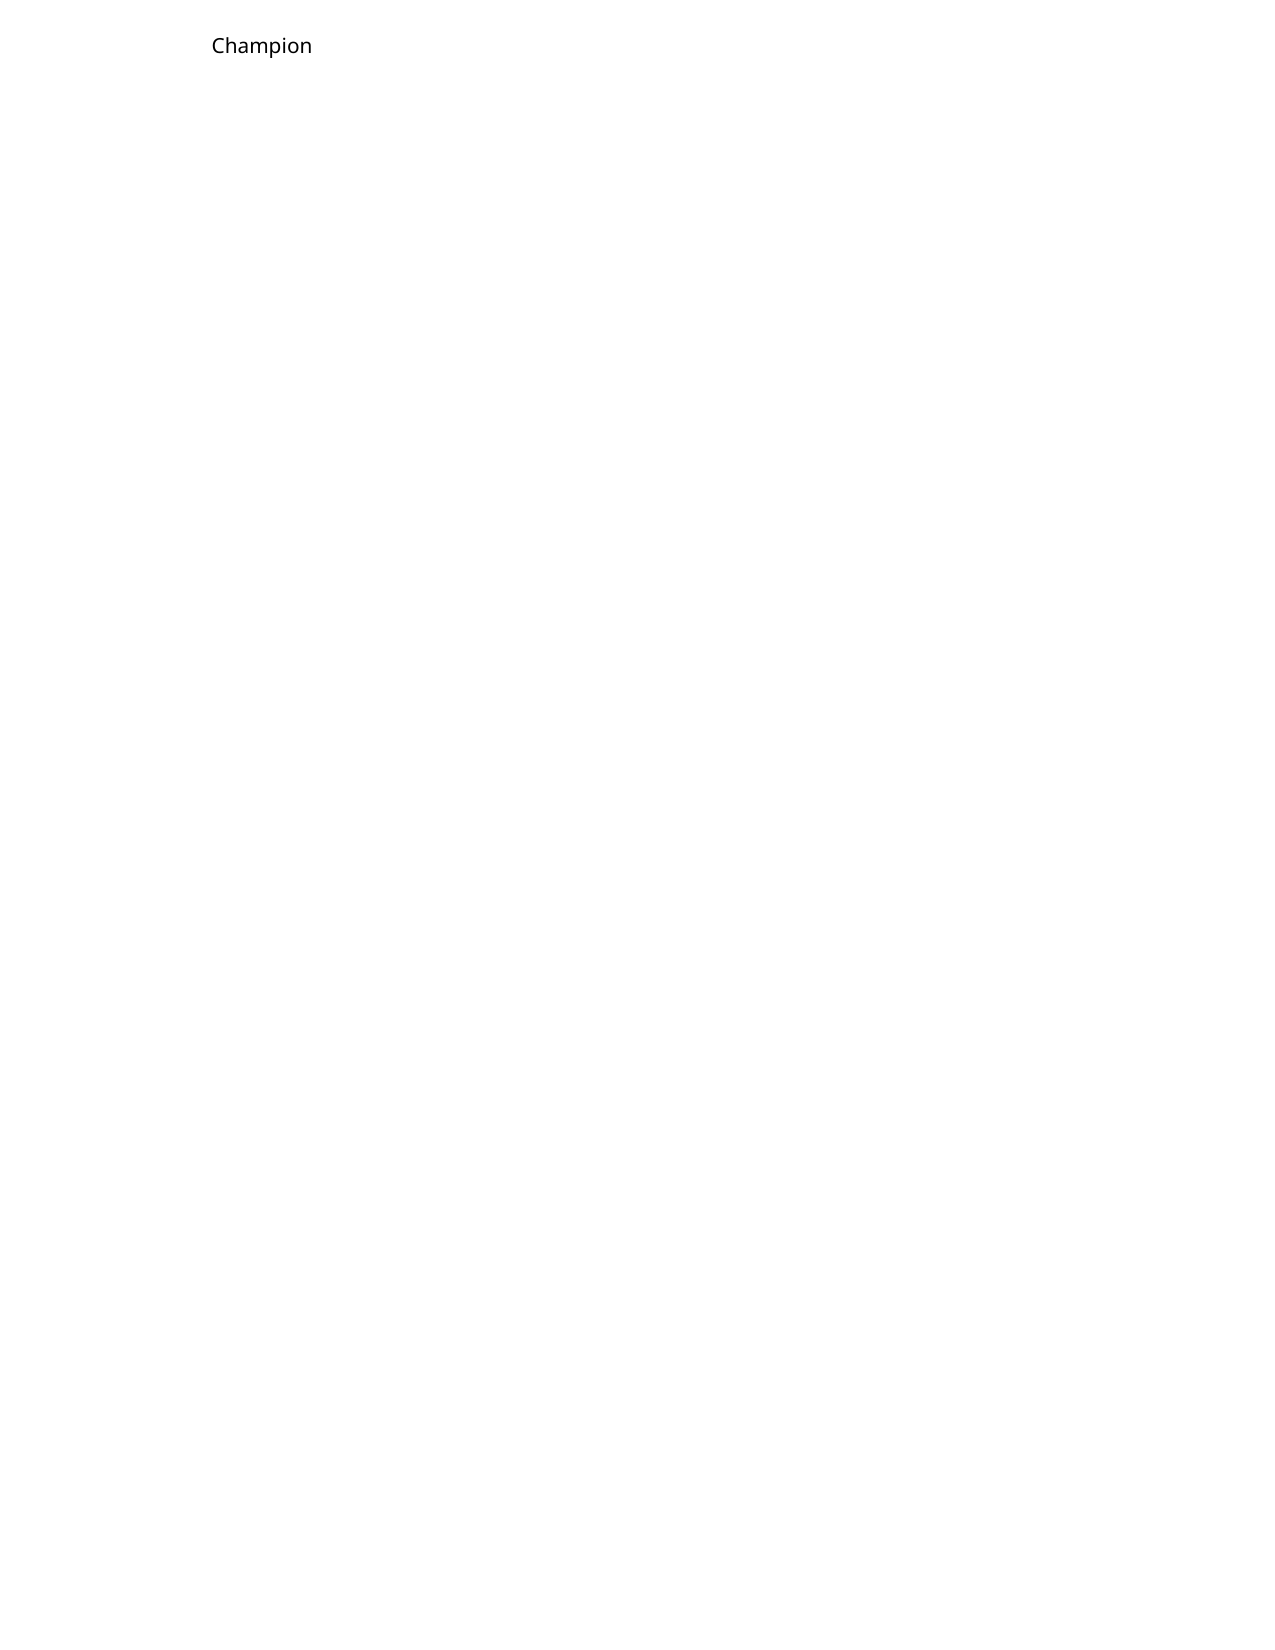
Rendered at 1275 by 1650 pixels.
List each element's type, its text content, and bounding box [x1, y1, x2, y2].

table_header [51, 16, 201, 60]
table_header [923, 16, 1232, 60]
table_header Champion [201, 16, 922, 60]
